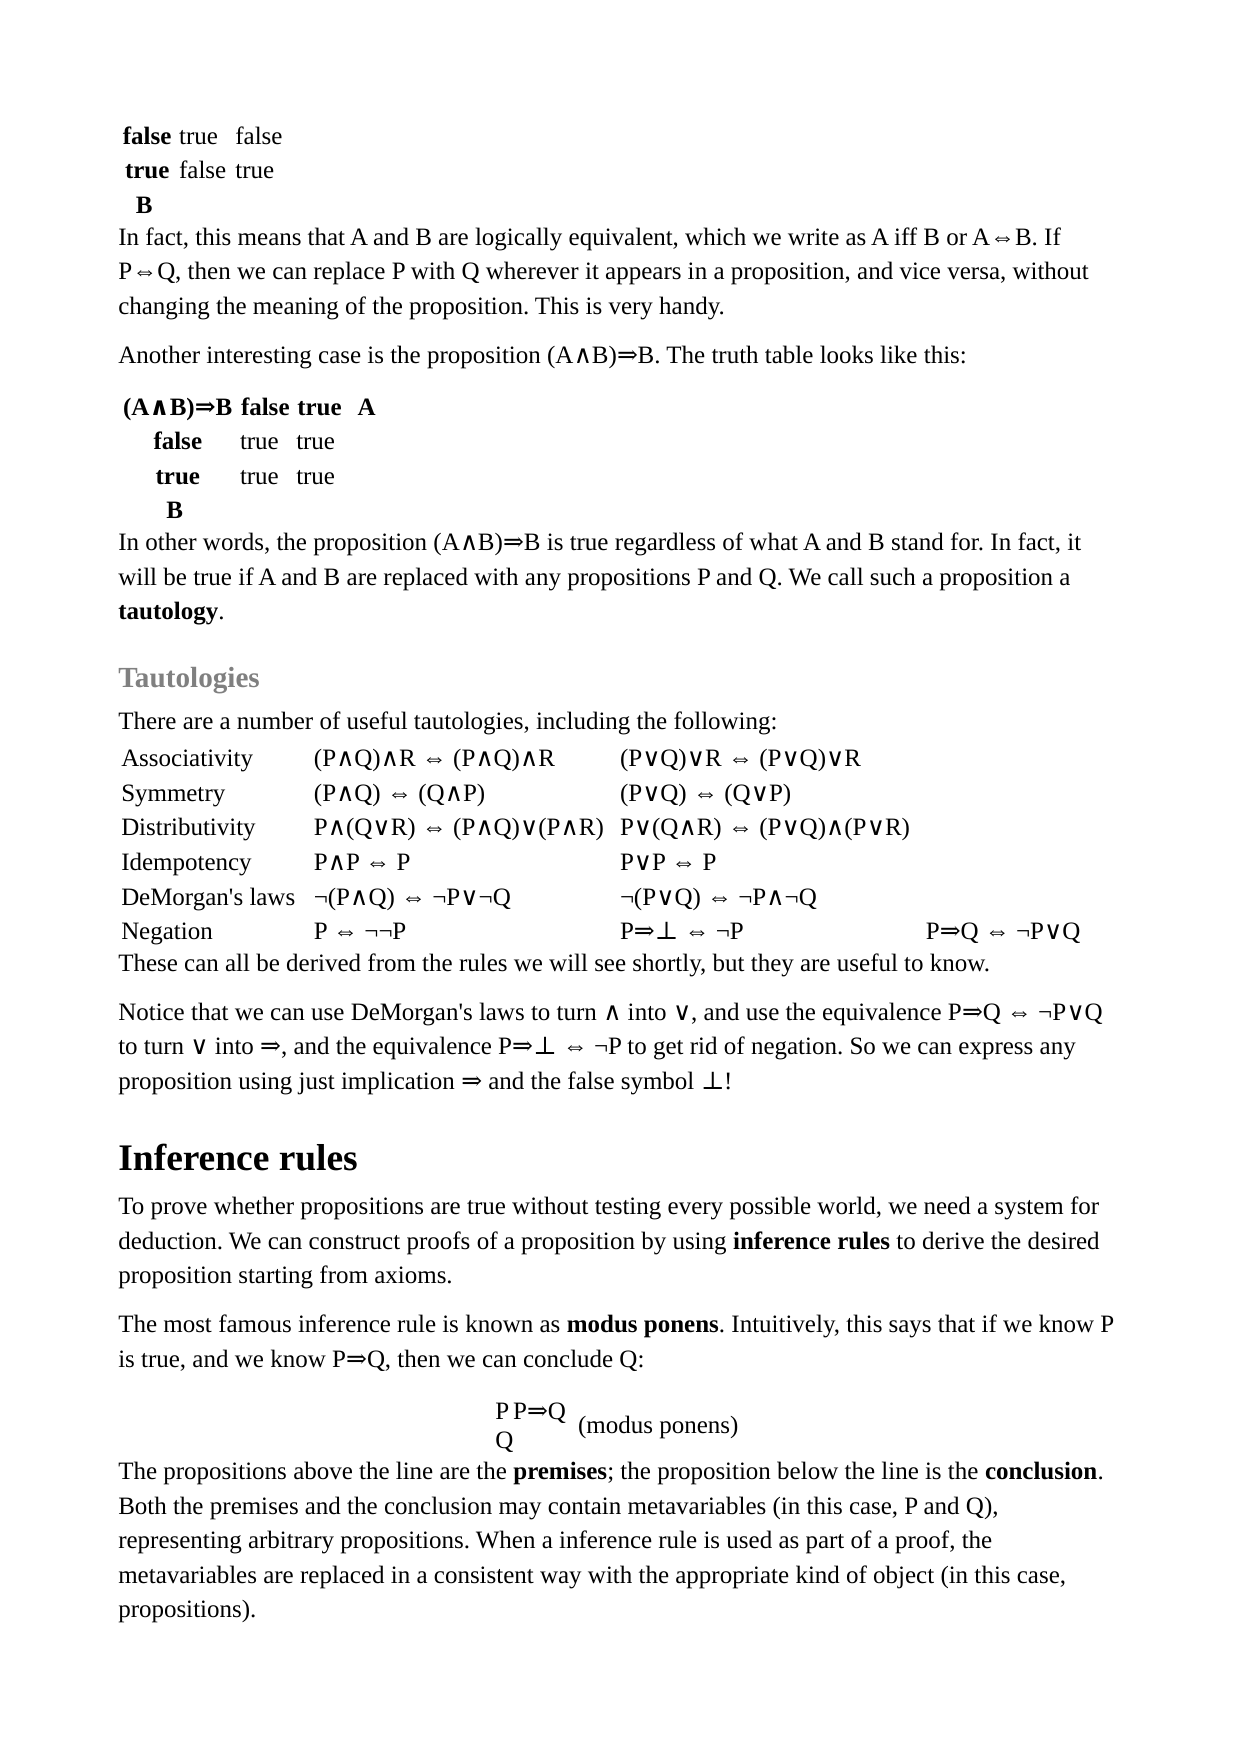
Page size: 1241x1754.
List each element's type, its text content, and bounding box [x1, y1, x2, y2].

text Notice that we can use DeMorgan's laws to turn ∧ into ∨, and use the equivalence P⇒Q ⇔ ¬P∨Q to turn ∨ into ⇒, and the equivalence P⇒⊥ ⇔ ¬P to get rid of negation. So we can express any proposition using just implication ⇒ and the false symbol ⊥! [118, 997, 1122, 1095]
table_cell false [118, 118, 176, 153]
table_cell true [118, 458, 237, 493]
table_header A [352, 389, 386, 493]
text In other words, the proposition (A∧B)⇒B is true regardless of what A and B stand for. In fact, it will be true if A and B are replaced with any propositions P and Q. We call such a proposition a tautology. [118, 527, 1122, 625]
text To prove whether propositions are true without testing every possible world, we need a system for deduction. We can construct proofs of a proposition by using inference rules to derive the desired proposition starting from axioms. [118, 1191, 1122, 1289]
table_cell true [237, 458, 293, 493]
table_cell [293, 187, 328, 222]
table_header [923, 740, 1097, 775]
table_cell B [118, 187, 176, 222]
table_cell [176, 187, 232, 222]
table_header P⇒Q [513, 1396, 570, 1425]
table_cell P∨(Q∧R) ⇔ (P∨Q)∧(P∨R) [617, 810, 923, 844]
table_header (A∧B)⇒B [118, 389, 237, 423]
text In fact, this means that A and B are logically equivalent, which we write as A iff B or A⇔B. If P⇔Q, then we can replace P with Q wherever it appears in a proposition, and vice versa, without changing the meaning of the proposition. This is very handy. [118, 222, 1122, 319]
table_cell true [237, 424, 293, 458]
table_cell [923, 775, 1097, 809]
table_header false [237, 389, 293, 423]
table_cell false [232, 118, 293, 153]
table_cell ¬(P∨Q) ⇔ ¬P∧¬Q [617, 879, 923, 913]
table_cell [923, 879, 1097, 913]
table_header true [293, 389, 352, 423]
table_cell Q [495, 1425, 570, 1453]
table_cell Negation [118, 913, 311, 948]
table_cell (P∨Q) ⇔ (Q∨P) [617, 775, 923, 809]
table_cell Idempotency [118, 844, 311, 879]
table_cell true [293, 458, 352, 493]
table_header (P∧Q)∧R ⇔ (P∧Q)∧R [311, 740, 617, 775]
table_cell [232, 187, 293, 222]
text The most famous inference rule is known as modus ponens. Intuitively, this says that if we know P is true, and we know P⇒Q, then we can conclude Q: [118, 1309, 1122, 1373]
table_cell false [176, 153, 232, 187]
table_header (P∨Q)∨R ⇔ (P∨Q)∨R [617, 740, 923, 775]
text The propositions above the line are the premises; the proposition below the line is the conclusion. Both the premises and the conclusion may contain metavariables (in this case, P and Q), representing arbitrary propositions. When a inference rule is used as part of a proof, the metavariables are replaced in a consistent way with the appropriate kind of object (in this case, propositions). [118, 1456, 1122, 1623]
table_cell false [118, 424, 237, 458]
table_cell ¬(P∧Q) ⇔ ¬P∨¬Q [311, 879, 617, 913]
table_header (modus ponens) [575, 1393, 750, 1456]
table_cell true [293, 424, 352, 458]
table_header Associativity [118, 740, 311, 775]
text There are a number of useful tautologies, including the following: [118, 706, 1122, 735]
table_cell true [232, 153, 293, 187]
table_cell [293, 493, 352, 527]
text These can all be derived from the rules we will see shortly, but they are useful to know. [118, 948, 1122, 977]
table_cell [237, 493, 293, 527]
table_header [490, 1393, 575, 1456]
table_cell true [118, 153, 176, 187]
table_cell P∧(Q∨R) ⇔ (P∧Q)∨(P∧R) [311, 810, 617, 844]
table_header P [495, 1396, 513, 1425]
table_cell P∧P ⇔ P [311, 844, 617, 879]
table_cell [923, 844, 1097, 879]
table_cell [923, 810, 1097, 844]
table_cell P⇒⊥ ⇔ ¬P [617, 913, 923, 948]
table_cell P ⇔ ¬¬P [311, 913, 617, 948]
subtitle Tautologies [118, 660, 1122, 693]
table_cell P⇒Q ⇔ ¬P∨Q [923, 913, 1097, 948]
text Another interesting case is the proposition (A∧B)⇒B. The truth table looks like this: [118, 340, 1122, 369]
table_cell P∨P ⇔ P [617, 844, 923, 879]
subtitle Inference rules [118, 1136, 1122, 1179]
table_cell true [176, 118, 232, 153]
table_cell DeMorgan's laws [118, 879, 311, 913]
table_cell [352, 493, 386, 527]
table_cell B [118, 493, 237, 527]
table_header [293, 118, 328, 187]
table_cell (P∧Q) ⇔ (Q∧P) [311, 775, 617, 809]
table_cell Distributivity [118, 810, 311, 844]
table_cell Symmetry [118, 775, 311, 809]
